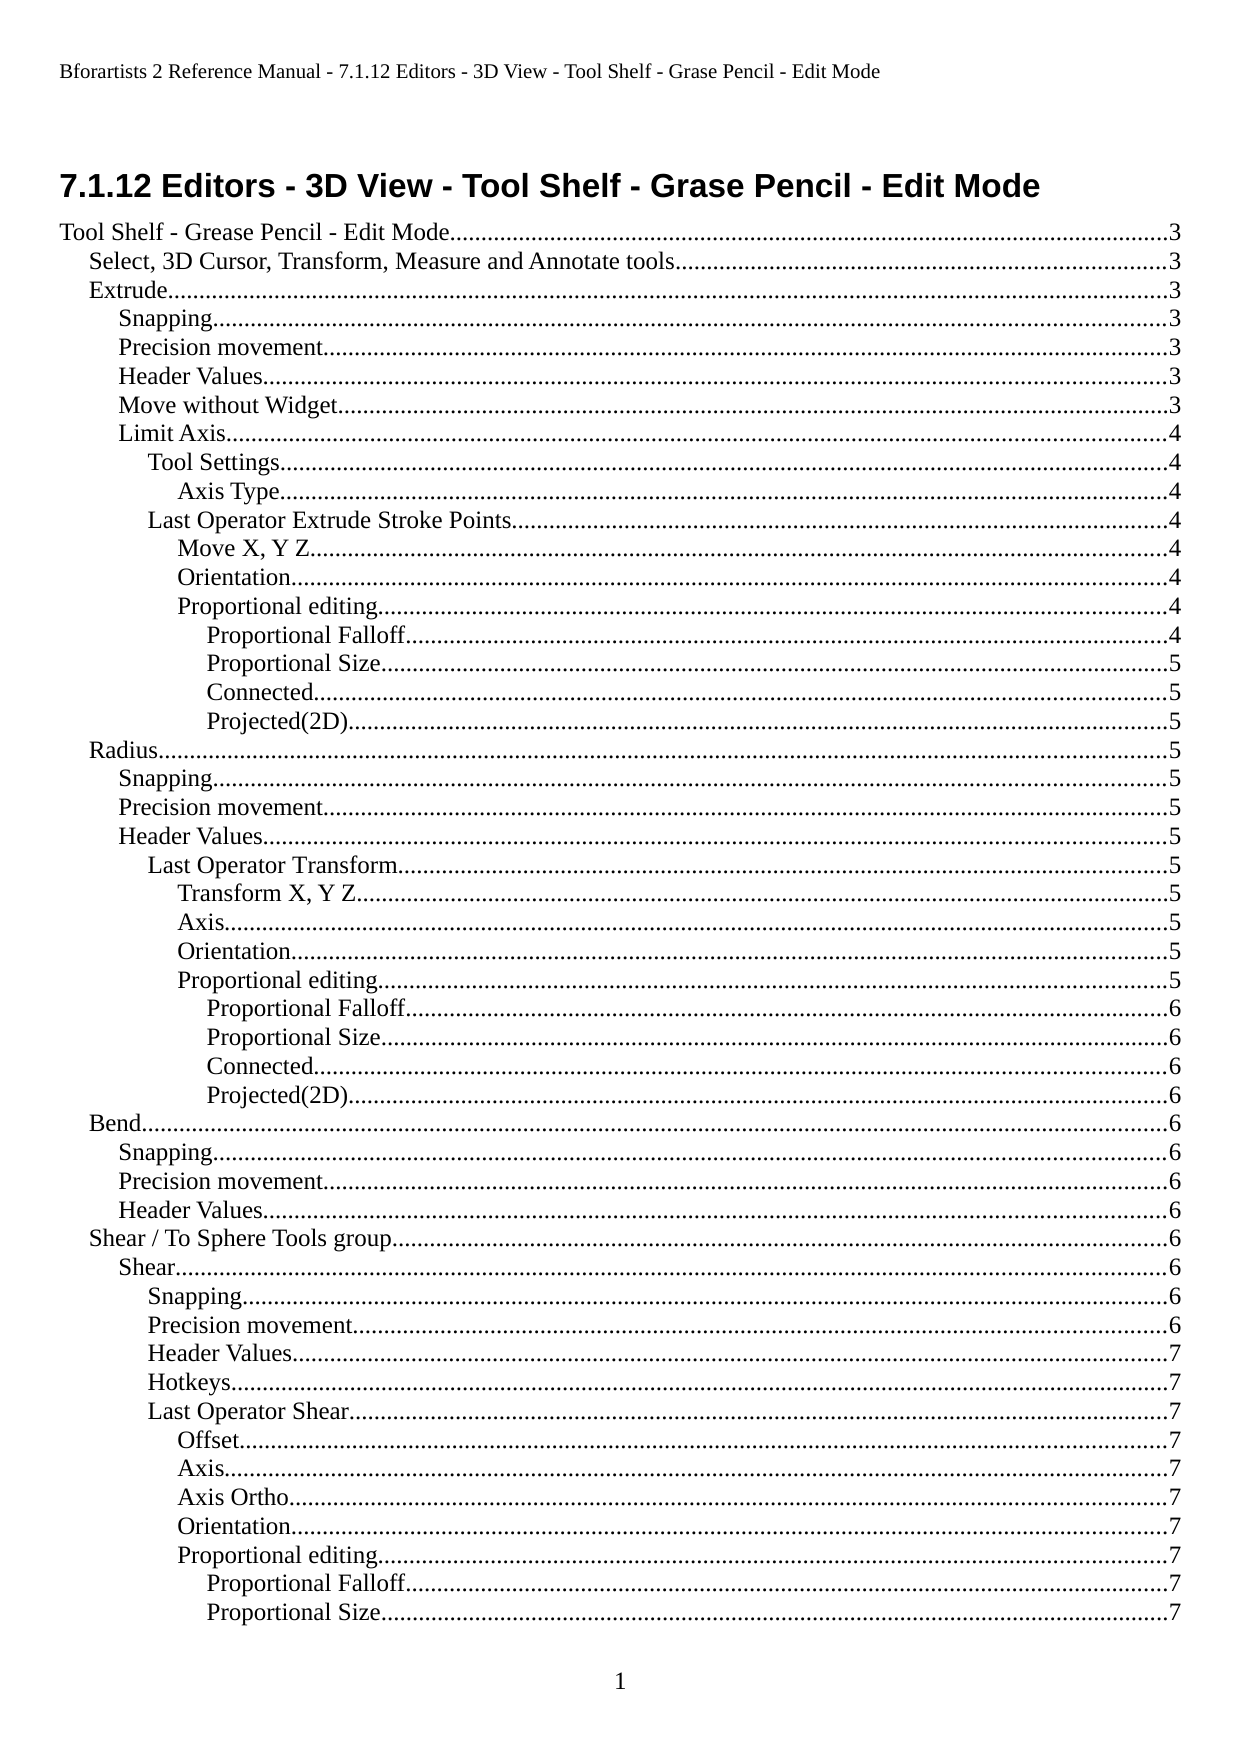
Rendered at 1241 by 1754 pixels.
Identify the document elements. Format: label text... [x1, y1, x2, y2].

text Offset 7 [177, 1425, 1181, 1453]
text Radius 5 [88, 735, 1181, 763]
text Move without Widget 3 [118, 390, 1181, 418]
text Axis 7 [177, 1453, 1181, 1482]
text Header Values 3 [118, 361, 1181, 390]
text Precision movement 6 [118, 1166, 1181, 1195]
text Tool Settings 4 [147, 447, 1181, 476]
text Proportional Falloff 6 [206, 993, 1181, 1022]
text Last Operator Shear 7 [147, 1396, 1181, 1425]
text Axis Type 4 [177, 476, 1181, 505]
text Proportional editing 4 [177, 591, 1181, 620]
text Select, 3D Cursor, Transform, Measure and Annotate tools 3 [88, 246, 1181, 275]
text Proportional Falloff 4 [206, 620, 1181, 648]
text Last Operator Transform 5 [147, 850, 1181, 878]
text Connected 5 [206, 677, 1181, 706]
text Orientation 4 [177, 562, 1181, 591]
text Tool Shelf - Grease Pencil - Edit Mode 3 [59, 217, 1181, 246]
text Precision movement 5 [118, 792, 1181, 821]
text Connected 6 [206, 1051, 1181, 1080]
text Proportional editing 5 [177, 965, 1181, 993]
text Proportional Size 7 [206, 1597, 1181, 1626]
text Proportional Size 5 [206, 648, 1181, 677]
text Projected(2D) 6 [206, 1080, 1181, 1108]
text Proportional Falloff 7 [206, 1568, 1181, 1597]
text Proportional Size 6 [206, 1022, 1181, 1051]
text Orientation 7 [177, 1511, 1181, 1540]
text Hotkeys 7 [147, 1367, 1181, 1396]
text Projected(2D) 5 [206, 706, 1181, 735]
text Limit Axis 4 [118, 418, 1181, 447]
text Header Values 6 [118, 1195, 1181, 1223]
text Bend 6 [88, 1108, 1181, 1137]
text Snapping 6 [147, 1281, 1181, 1310]
subtitle 7.1.12 Editors - 3D View - Tool Shelf - Grase Pencil - Edit Mode [59, 166, 1181, 205]
text Snapping 3 [118, 303, 1181, 332]
text Header Values 5 [118, 821, 1181, 850]
text Precision movement 3 [118, 332, 1181, 361]
text Extrude 3 [88, 275, 1181, 303]
text Precision movement 6 [147, 1310, 1181, 1338]
text Axis Ortho 7 [177, 1482, 1181, 1511]
text Orientation 5 [177, 936, 1181, 965]
text Shear 6 [118, 1252, 1181, 1281]
text Snapping 5 [118, 763, 1181, 792]
text Shear / To Sphere Tools group 6 [88, 1223, 1181, 1252]
text Proportional editing 7 [177, 1540, 1181, 1568]
text Transform X, Y Z 5 [177, 878, 1181, 907]
text Snapping 6 [118, 1137, 1181, 1166]
text Axis 5 [177, 907, 1181, 936]
text Move X, Y Z 4 [177, 533, 1181, 562]
text Last Operator Extrude Stroke Points 4 [147, 505, 1181, 533]
text Header Values 7 [147, 1338, 1181, 1367]
